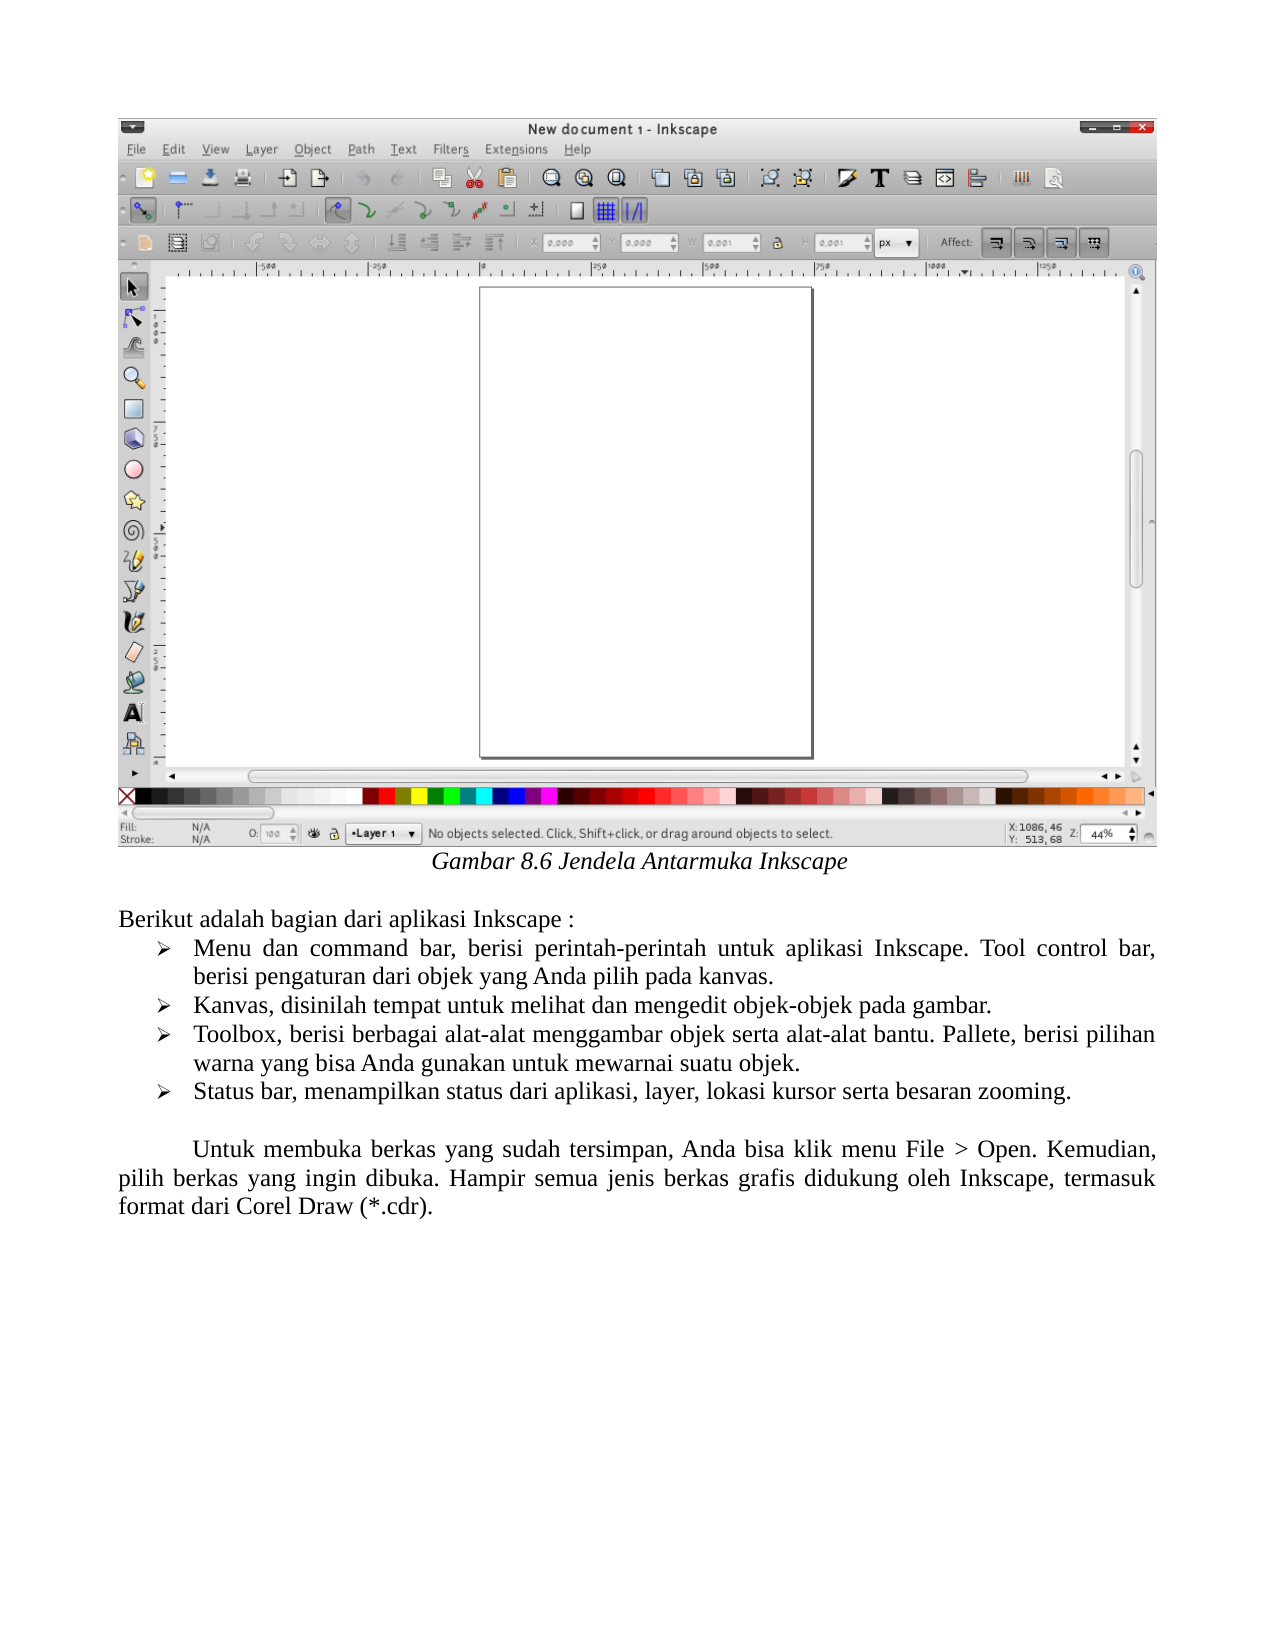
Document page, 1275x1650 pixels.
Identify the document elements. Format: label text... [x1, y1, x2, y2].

text Untuk membuka berkas yang sudah tersimpan, Anda bisa klik menu File > Open. Kemudian, pilih berkas yang ingin dibuka. Hampir semua jenis berkas grafis didukung oleh Inkscape, termasuk format dari Corel Draw (*.cdr). [118, 1134, 1157, 1220]
text Gambar 8.6 Jendela Antarmuka Inkscape [118, 847, 1157, 875]
picture [118, 118, 1157, 847]
list Menu dan command bar, berisi perintah-perintah untuk aplikasi Inkscape. Tool control bar, berisi pengaturan dari objek yang Anda pilih pada kanvas. [156, 933, 1157, 990]
list Status bar, menampilkan status dari aplikasi, layer, lokasi kursor serta besaran zooming. [156, 1076, 1157, 1105]
list Toolbox, berisi berbagai alat-alat menggambar objek serta alat-alat bantu. Pallete, berisi pilihan warna yang bisa Anda gunakan untuk mewarnai suatu objek. [156, 1019, 1157, 1076]
list Kanvas, disinilah tempat untuk melihat dan mengedit objek-objek pada gambar. [156, 990, 1157, 1019]
text Berikut adalah bagian dari aplikasi Inkscape : [118, 904, 1157, 933]
